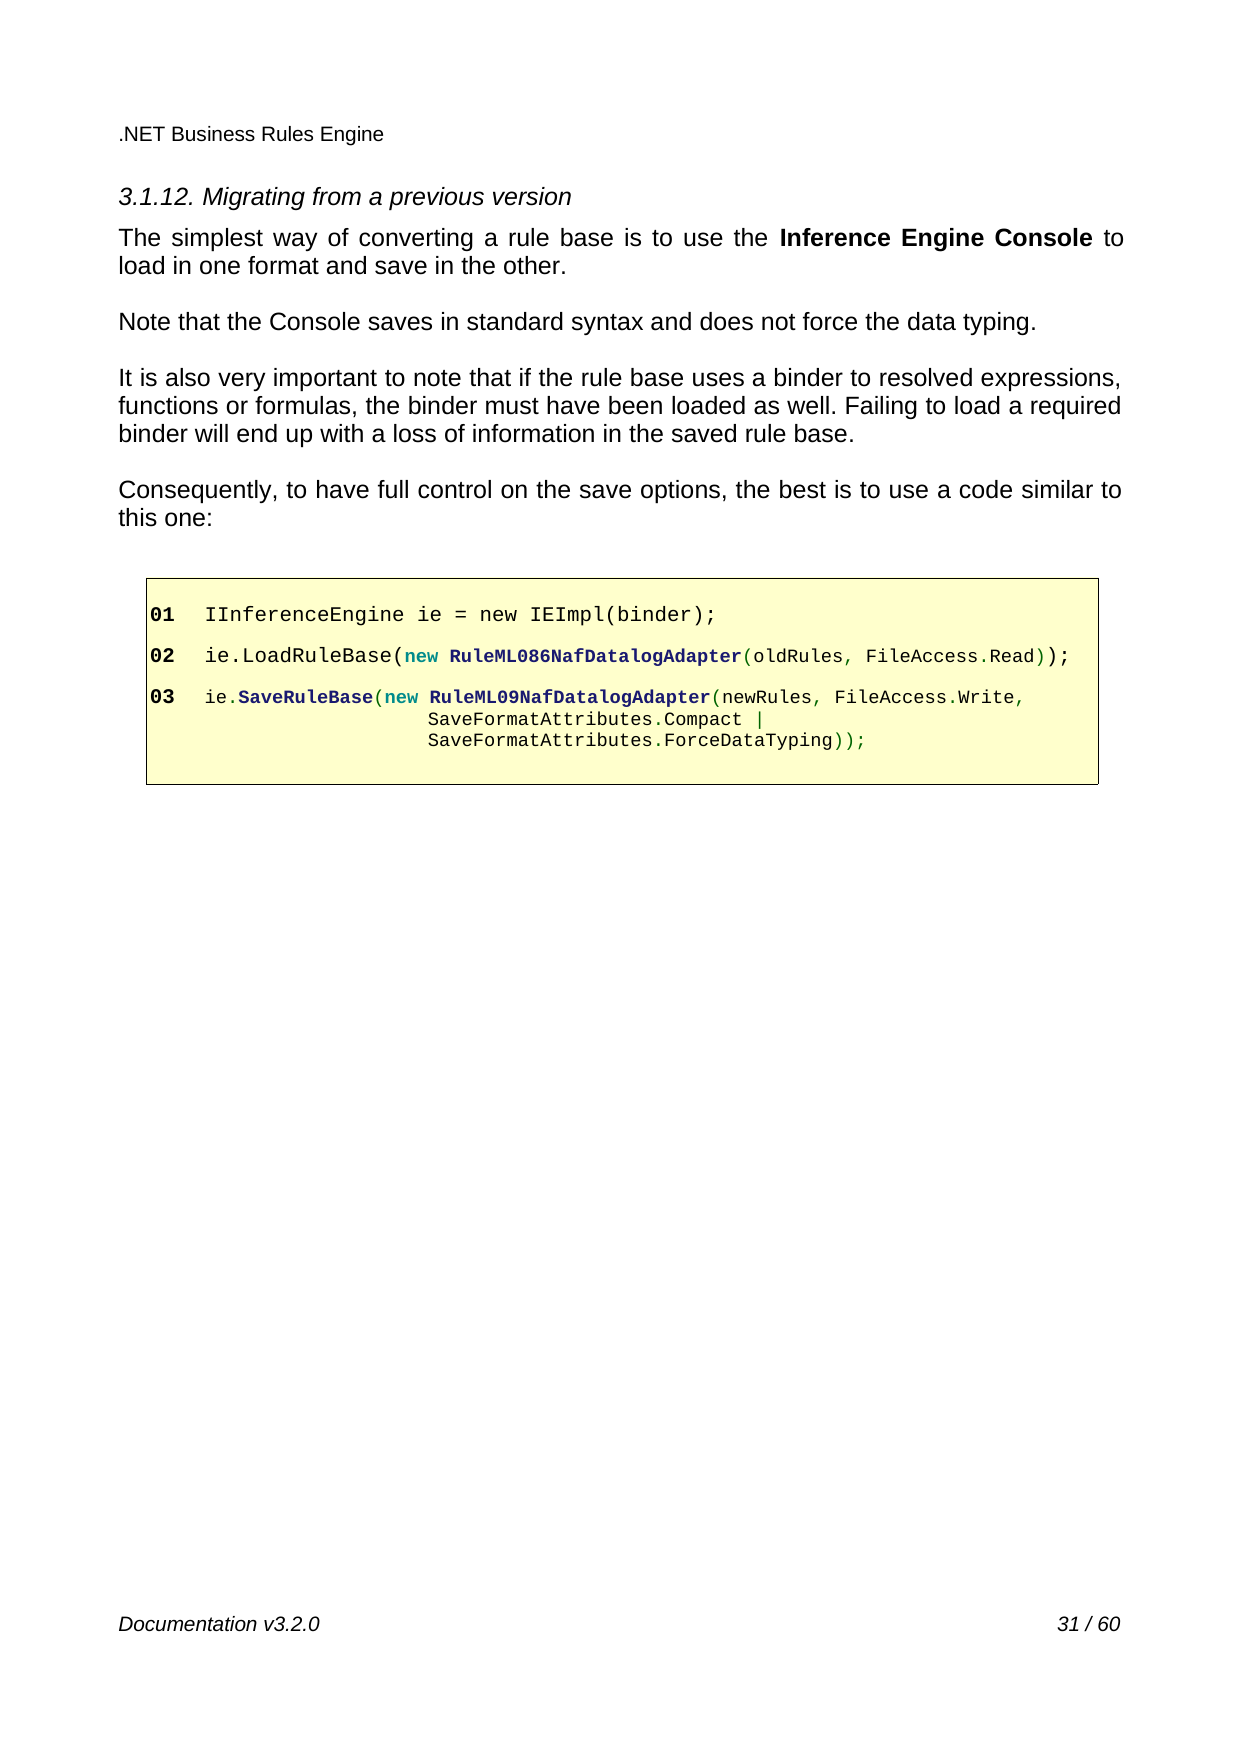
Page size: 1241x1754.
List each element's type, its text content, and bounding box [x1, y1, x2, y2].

text Consequently, to have full control on the save options, the best is to use a code similar to this one: [118, 476, 1124, 532]
text Note that the Console saves in standard syntax and does not force the data typing. [118, 308, 1124, 336]
text 02 ie.LoadRuleBase(new RuleML086NafDatalogAdapter(oldRules, FileAccess.Read)); [147, 642, 1098, 669]
text 03 ie.SaveRuleBase(new RuleML09NafDatalogAdapter(newRules, FileAccess.Write, SaveFormatAttributes.Compact | SaveFormatAttributes.ForceDataTyping)); [147, 683, 1098, 784]
text The simplest way of converting a rule base is to use the Inference Engine Console to load in one format and save in the other. [118, 223, 1124, 279]
text It is also very important to note that if the rule base uses a binder to resolved expressions, functions or formulas, the binder must have been loaded as well. Failing to load a required binder will end up with a loss of information in the saved rule base. [118, 364, 1124, 448]
subtitle Migrating from a previous version [118, 183, 1124, 211]
text 01 IInferenceEngine ie = new IEImpl(binder); [147, 579, 1098, 628]
